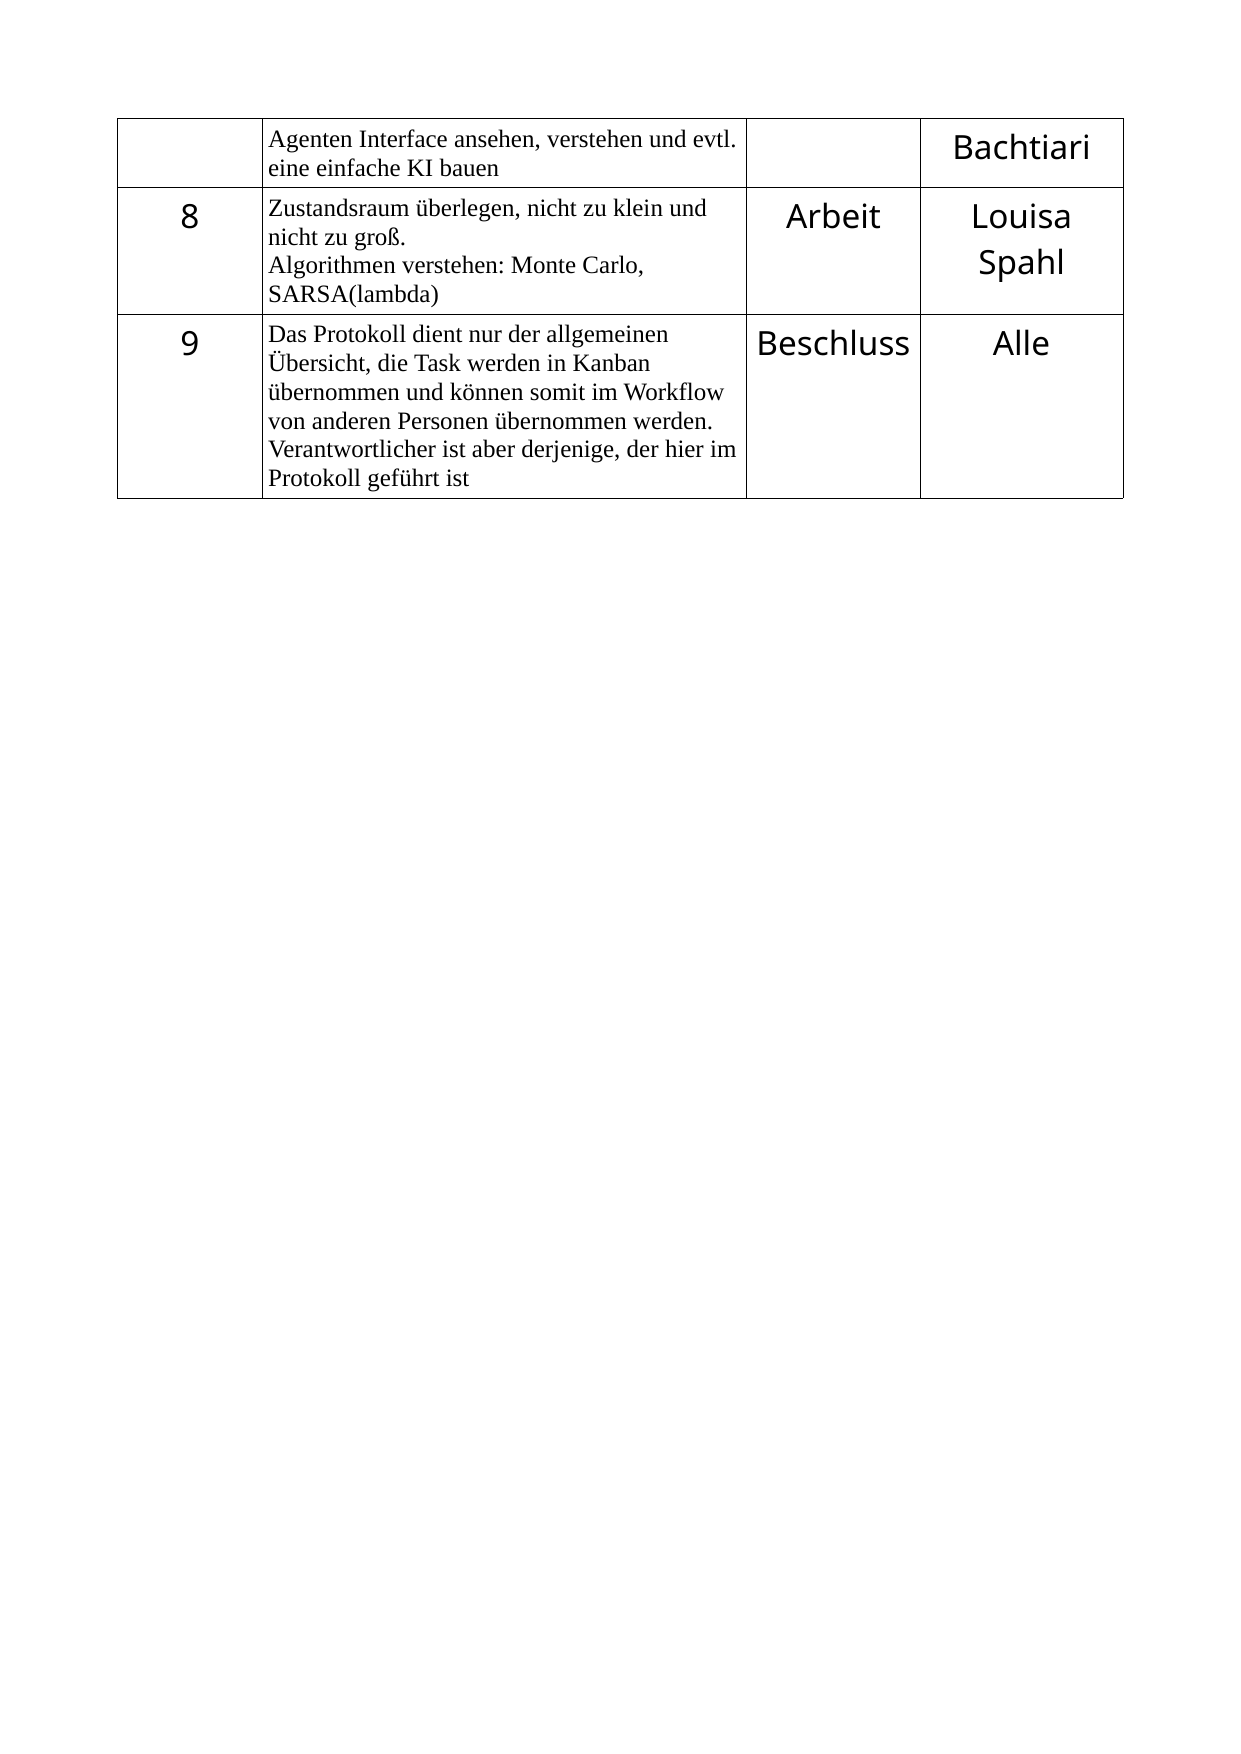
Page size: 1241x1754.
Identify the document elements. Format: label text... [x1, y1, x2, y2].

table_cell Agenten Interface ansehen, verstehen und evtl. eine einfache KI bauen [263, 119, 746, 187]
table_cell 9 [118, 315, 262, 498]
table_cell Louisa Spahl [921, 188, 1123, 314]
table_cell [747, 119, 920, 187]
table_cell [118, 119, 262, 187]
table_cell 8 [118, 188, 262, 314]
table_cell Alle [921, 315, 1123, 498]
table_cell Bachtiari [921, 119, 1123, 187]
table_cell Das Protokoll dient nur der allgemeinen Übersicht, die Task werden in Kanban übernommen und können somit im Workflow von anderen Personen übernommen werden. Verantwortlicher ist aber derjenige, der hier im Protokoll geführt ist [263, 315, 746, 498]
table_cell Beschluss [747, 315, 920, 498]
table_cell Arbeit [747, 188, 920, 314]
table_cell Zustandsraum überlegen, nicht zu klein und nicht zu groß. Algorithmen verstehen: Monte Carlo, SARSA(lambda) [263, 188, 746, 314]
